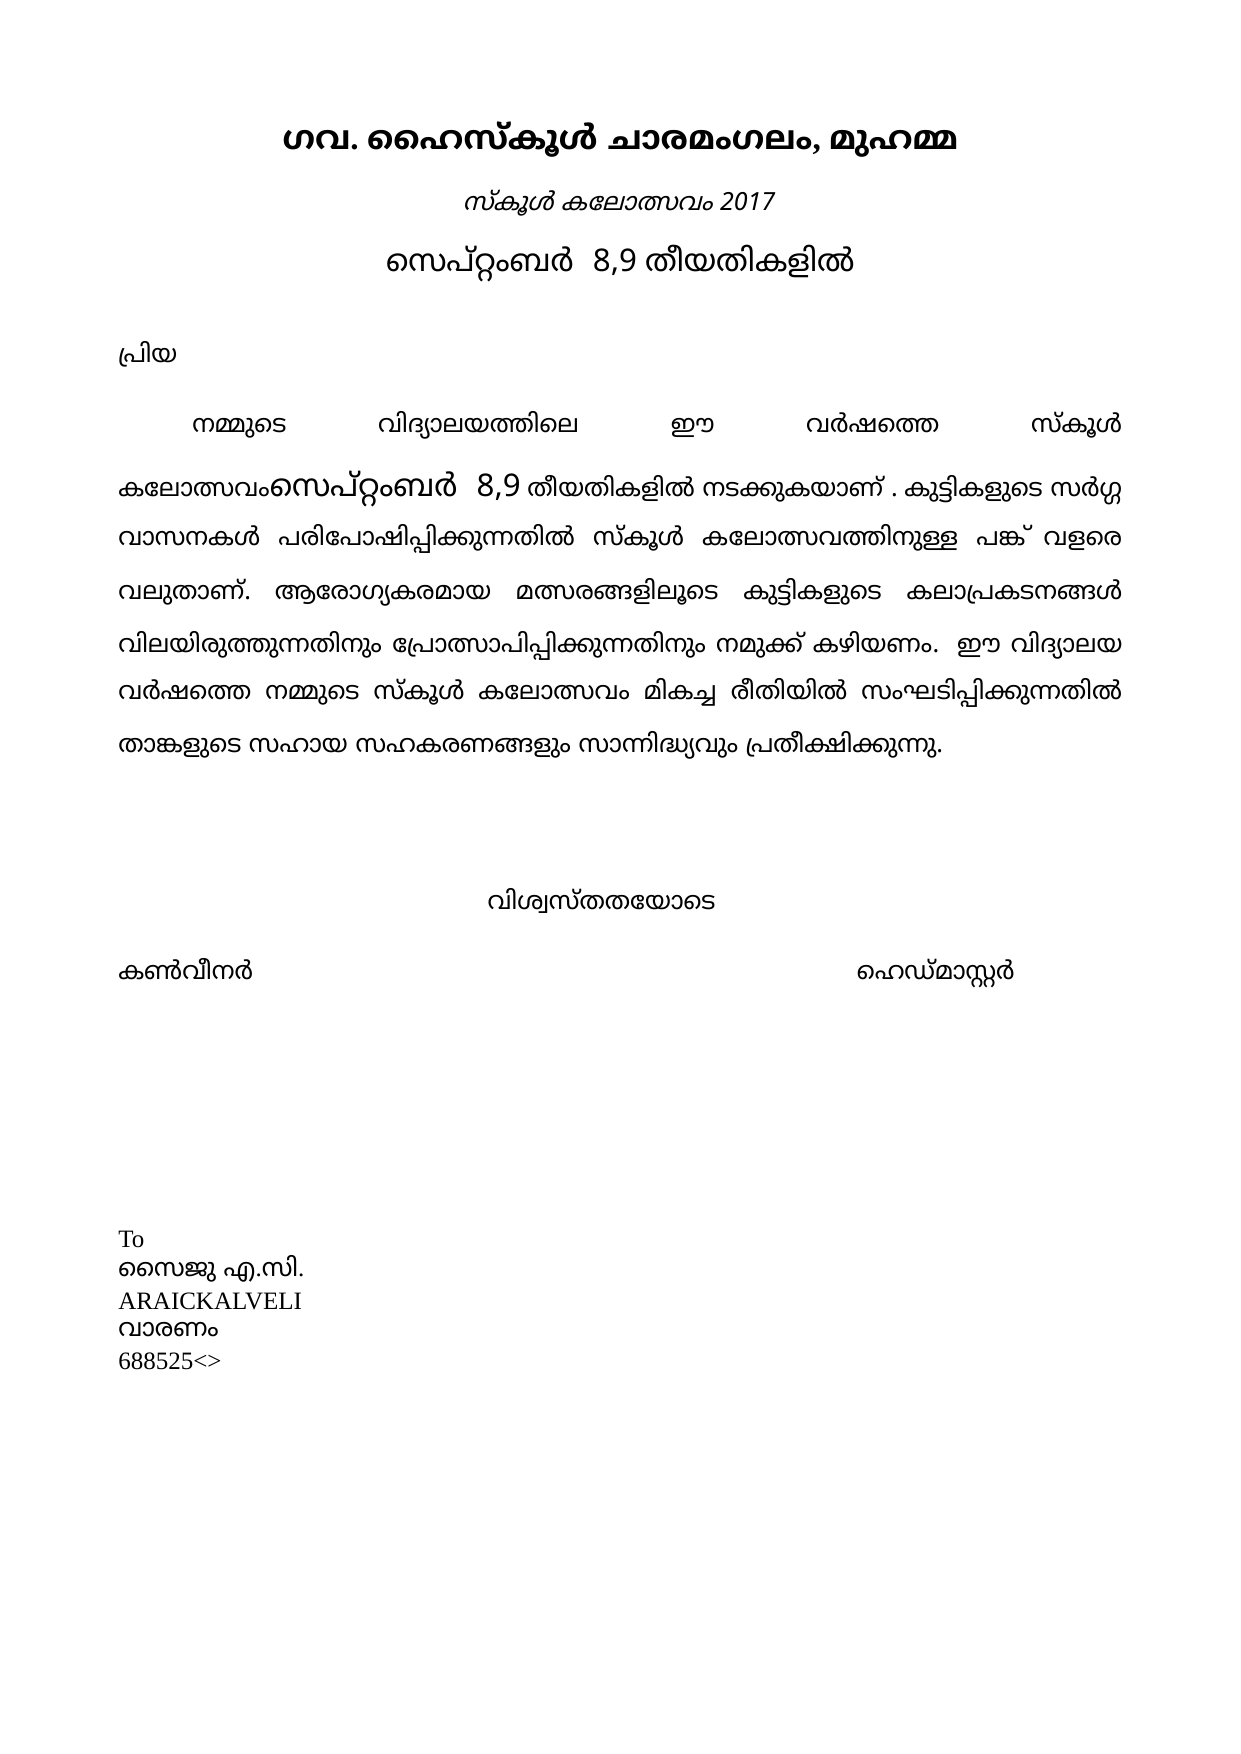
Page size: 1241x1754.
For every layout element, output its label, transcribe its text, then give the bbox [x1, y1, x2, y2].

text ‌‌ [118, 814, 1122, 848]
text കണ്‍വീനര്‍ ഹെഡ്‌മാസ്റ്റര്‍ [118, 953, 1122, 989]
text വാരണം [118, 1315, 1122, 1346]
text നമ്മുടെ വിദ്യാലയത്തിലെ ഈ വര്‍ഷത്തെ സ്കൂള്‍ കലോത്സവംസെപ്റ്റംബര്‍ 8,9 തീയതികളില്‍ നടക്കുകയാണ് . കുട്ടികളുടെ സര്‍ഗ്ഗ വാസനകള്‍ പരിപോഷിപ്പിക്കുന്നതില്‍ സ്കൂള്‍ കലോത്സവത്തിനുള്ള പങ്ക് വളരെ വലുതാണ്. ആരോഗ്യകരമായ മത്സരങ്ങളിലൂടെ കുട്ടികളുടെ കലാപ്രകടനങ്ങള്‍ വിലയിരുത്തുന്നതിനും പ്രോത്സാപിപ്പിക്കുന്നതിനും നമുക്ക് കഴിയണം. ഈ വിദ്യാലയ വര്‍ഷത്തെ നമ്മുടെ സ്കൂള്‍ കലോത്സവം മികച്ച രീതിയില്‍ സംഘടിപ്പിക്കുന്നതില്‍ താങ്കളുടെ സഹായ സഹകരണങ്ങളും സാന്നിദ്ധ്യവും പ്രതീക്ഷിക്കുന്നു. [118, 406, 1122, 762]
text 688525<> [118, 1346, 1122, 1375]
text ഗവ. ഹൈസ്കൂള്‍ ചാരമംഗലം, മുഹമ്മ [118, 118, 1122, 162]
text വിശ്വസ്തതയോടെ [118, 882, 1122, 919]
text To [118, 1224, 1122, 1253]
text പ്രിയ [118, 341, 1122, 372]
text സ്കൂള്‍ കലോത്സവം 2017 [118, 184, 1122, 220]
text സൈജു എ.സി. [118, 1253, 1122, 1286]
text സെപ്റ്റംബര്‍ 8,9 തീയതികളില്‍ [118, 238, 1122, 284]
text ARAICKALVELI [118, 1286, 1122, 1315]
